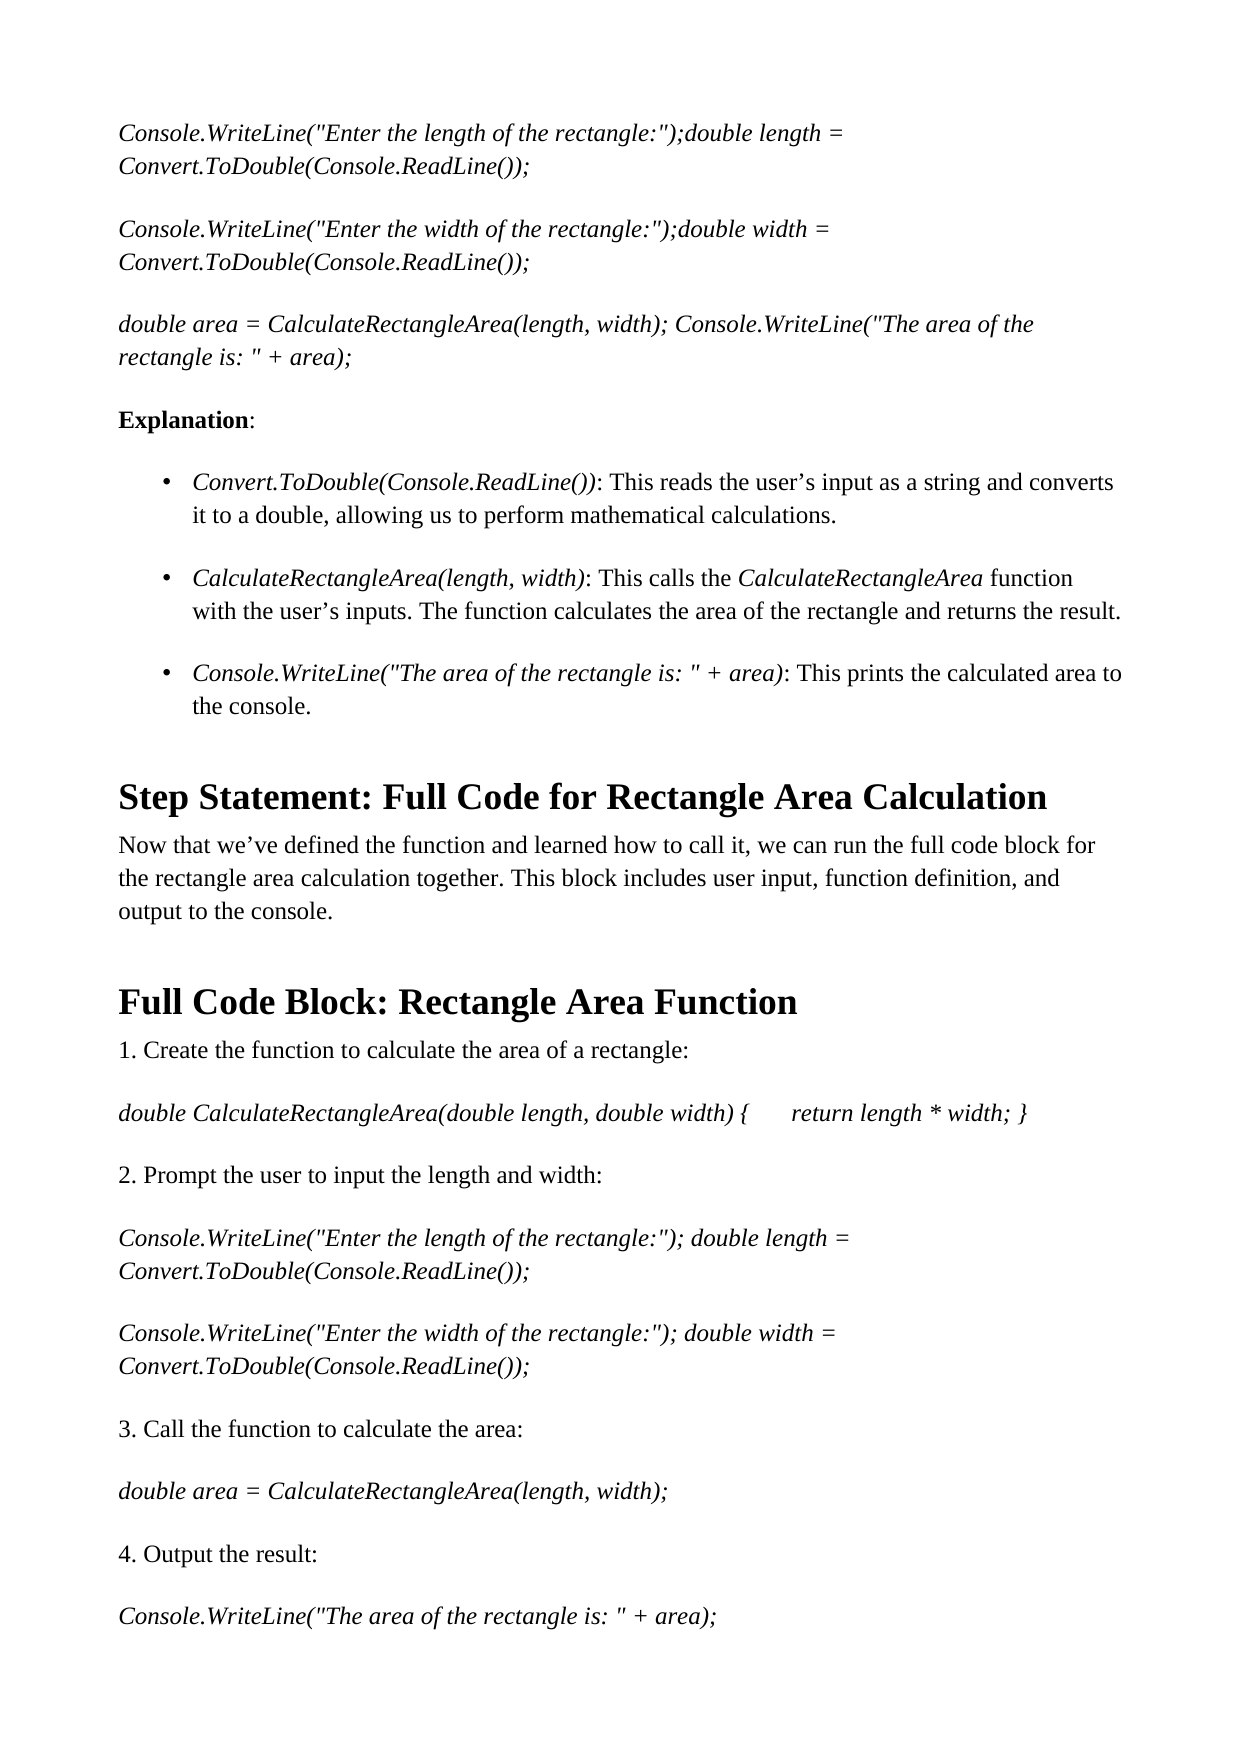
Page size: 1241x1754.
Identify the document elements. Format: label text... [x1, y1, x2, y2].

text Now that we’ve defined the function and learned how to call it, we can run the full code block for the rectangle area calculation together. This block includes user input, function definition, and output to the console. [118, 830, 1122, 925]
list Convert.ToDouble(Console.ReadLine()): This reads the user’s input as a string and converts it to a double, allowing us to perform mathematical calculations. [162, 467, 1122, 529]
text double CalculateRectangleArea(double length, double width) { return length * width; } [118, 1098, 1122, 1126]
list Console.WriteLine("The area of the rectangle is: " + area): This prints the calculated area to the console. [162, 658, 1122, 720]
list CalculateRectangleArea(length, width): This calls the CalculateRectangleArea function with the user’s inputs. The function calculates the area of the rectangle and returns the result. [162, 563, 1122, 624]
subtitle Full Code Block: Rectangle Area Function [118, 979, 1122, 1023]
text Console.WriteLine("Enter the width of the rectangle:"); double width = Convert.ToDouble(Console.ReadLine()); [118, 1318, 1122, 1380]
text double area = CalculateRectangleArea(length, width); [118, 1476, 1122, 1505]
text Console.WriteLine("The area of the rectangle is: " + area); [118, 1601, 1122, 1630]
text 3. Call the function to calculate the area: [118, 1414, 1122, 1442]
text 1. Create the function to calculate the area of a rectangle: [118, 1035, 1122, 1064]
text Console.WriteLine("Enter the length of the rectangle:");double length = Convert.ToDouble(Console.ReadLine()); [118, 118, 1122, 180]
text Console.WriteLine("Enter the width of the rectangle:");double width = Convert.ToDouble(Console.ReadLine()); [118, 214, 1122, 275]
text 4. Output the result: [118, 1539, 1122, 1567]
text Console.WriteLine("Enter the length of the rectangle:"); double length = Convert.ToDouble(Console.ReadLine()); [118, 1223, 1122, 1284]
text 2. Prompt the user to input the length and width: [118, 1160, 1122, 1189]
text double area = CalculateRectangleArea(length, width); Console.WriteLine("The area of the rectangle is: " + area); [118, 309, 1122, 371]
text Explanation: [118, 405, 1122, 433]
subtitle Step Statement: Full Code for Rectangle Area Calculation [118, 774, 1122, 818]
